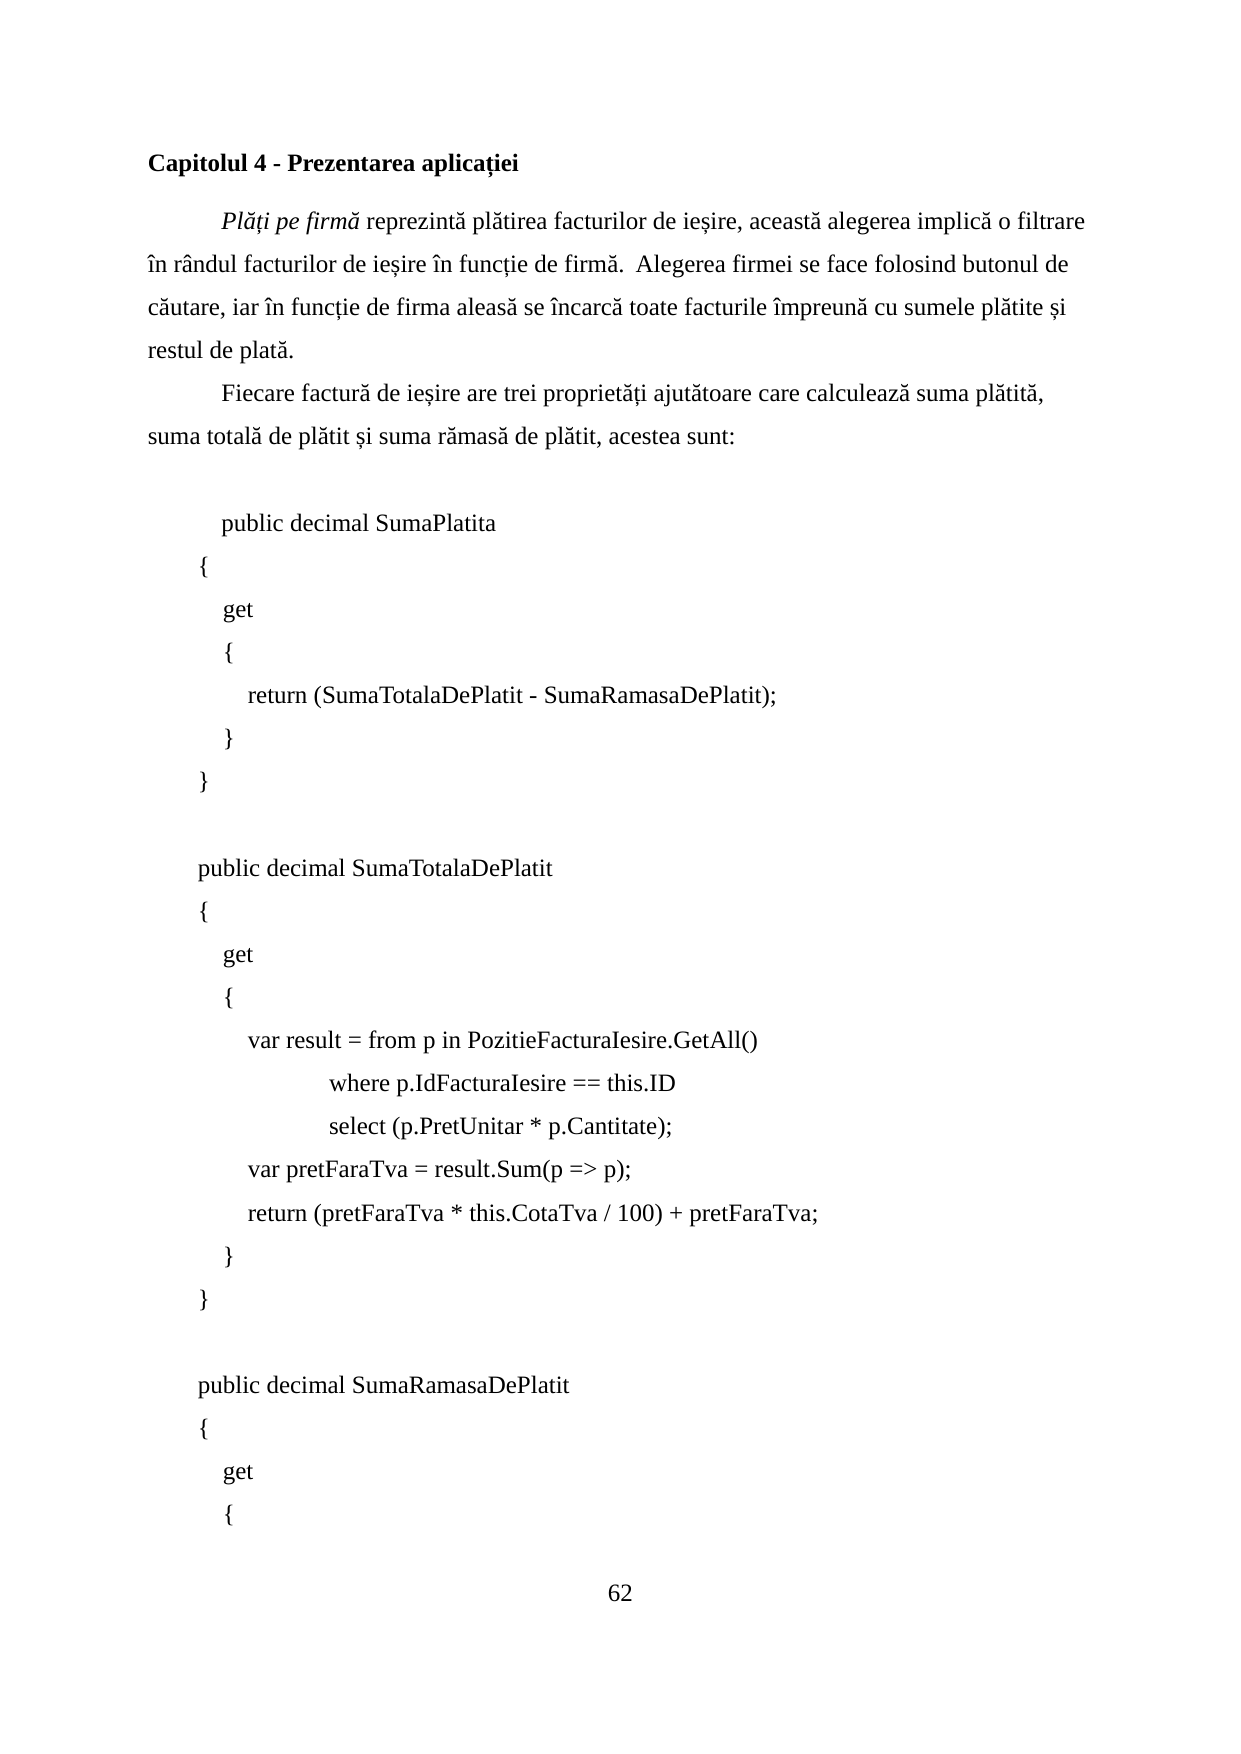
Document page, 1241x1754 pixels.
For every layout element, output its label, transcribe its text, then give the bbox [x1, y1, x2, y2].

text } [148, 766, 1093, 795]
text public decimal SumaTotalaDePlatit [148, 853, 1093, 881]
text { [148, 551, 1093, 579]
text return (pretFaraTva * this.CotaTva / 100) + pretFaraTva; [148, 1198, 1093, 1226]
text Plăți pe firmă reprezintă plătirea facturilor de ieșire, această alegerea implică o filtrare în rândul facturilor de ieșire în funcție de firmă. Alegerea firmei se face folosind butonul de căutare, iar în funcție de firma aleasă se încarcă toate facturile împreună cu sumele plătite și restul de plată. [148, 206, 1093, 364]
text get [148, 939, 1093, 968]
text return (SumaTotalaDePlatit - SumaRamasaDePlatit); [148, 680, 1093, 709]
text get [148, 1456, 1093, 1485]
text where p.IdFacturaIesire == this.ID [148, 1068, 1093, 1097]
text public decimal SumaPlatita [148, 508, 1093, 536]
text public decimal SumaRamasaDePlatit [148, 1370, 1093, 1399]
text select (p.PretUnitar * p.Cantitate); [148, 1111, 1093, 1140]
text } [148, 1284, 1093, 1313]
text get [148, 594, 1093, 623]
text { [148, 1413, 1093, 1442]
text { [148, 1499, 1093, 1528]
text Fiecare factură de ieșire are trei proprietăți ajutătoare care calculează suma plătită, suma totală de plătit și suma rămasă de plătit, acestea sunt: [148, 378, 1093, 450]
text } [148, 1241, 1093, 1269]
text { [148, 637, 1093, 666]
text var result = from p in PozitieFacturaIesire.GetAll() [148, 1025, 1093, 1054]
text { [148, 982, 1093, 1011]
text var pretFaraTva = result.Sum(p => p); [148, 1154, 1093, 1183]
text } [148, 723, 1093, 752]
text { [148, 896, 1093, 924]
